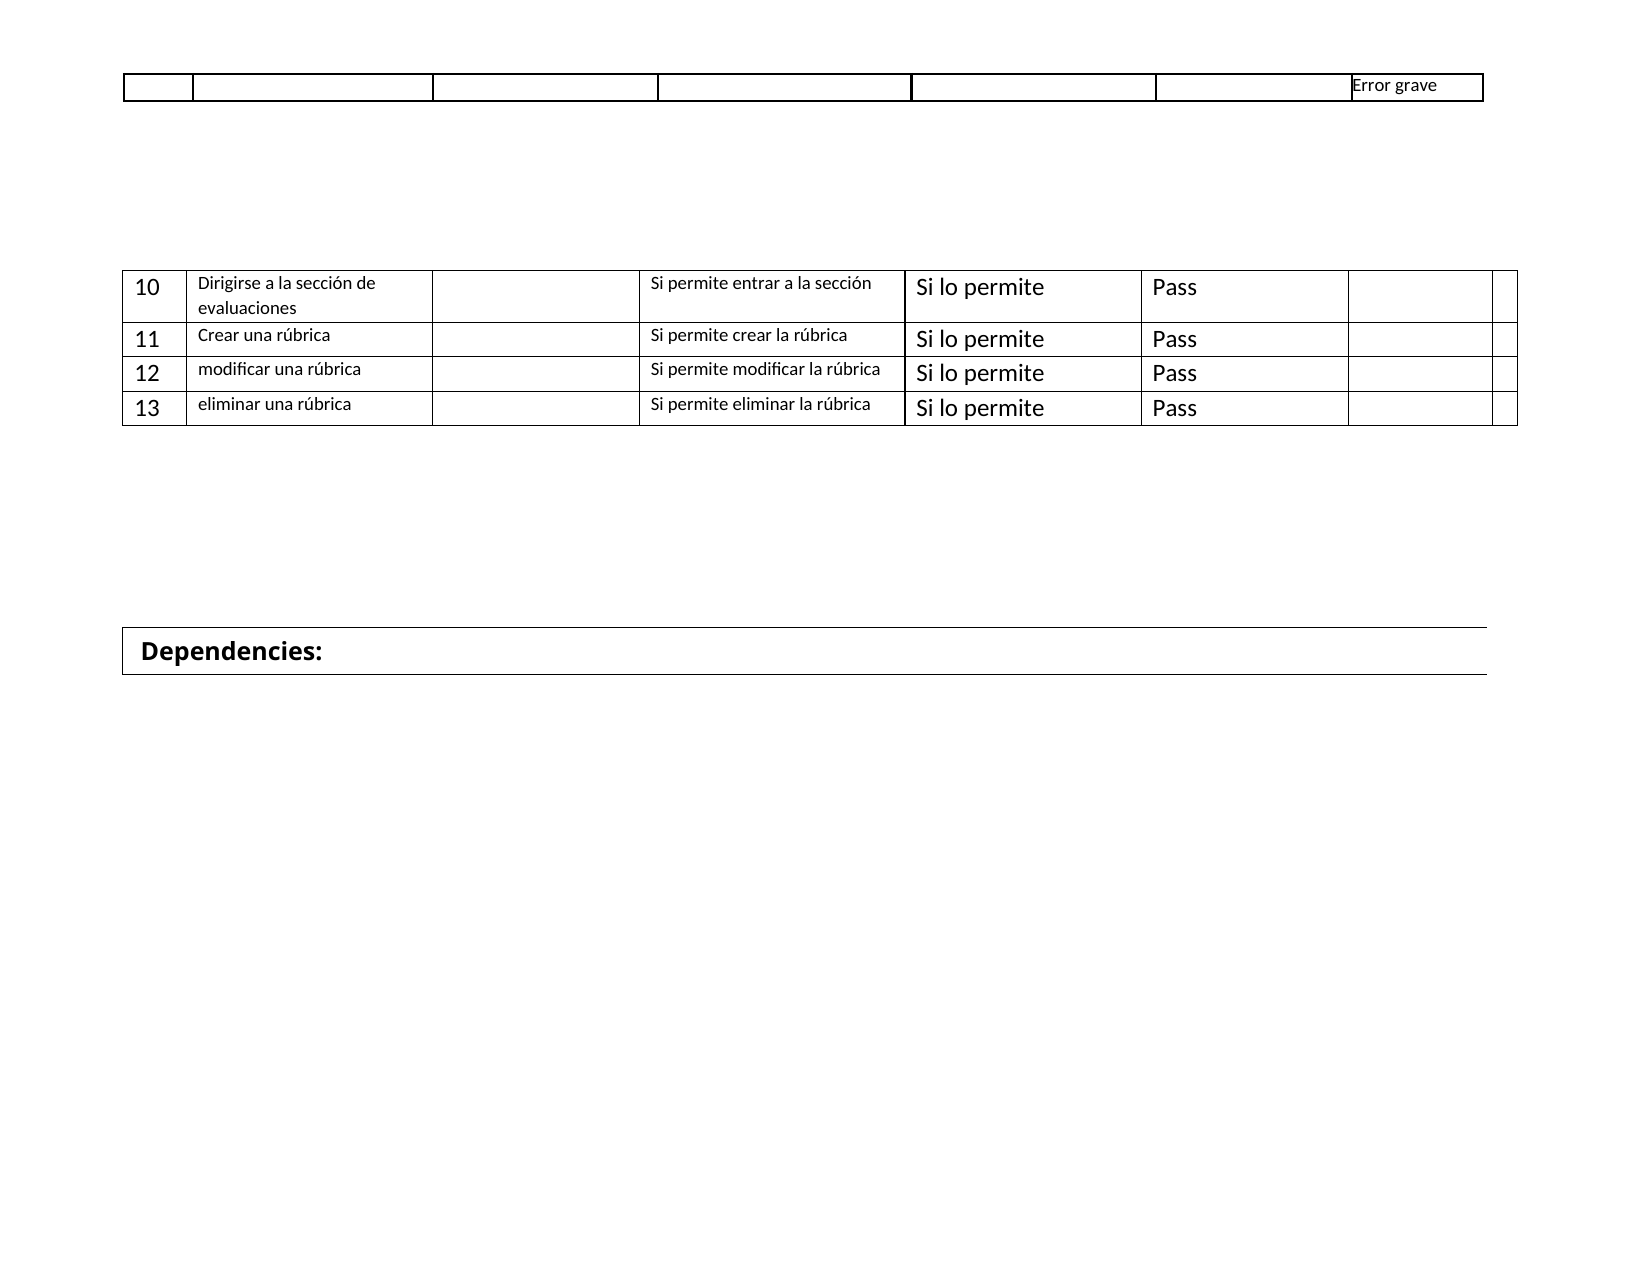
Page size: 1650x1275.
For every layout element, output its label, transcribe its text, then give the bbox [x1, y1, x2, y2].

table_cell [434, 75, 657, 100]
table_cell Si permite modificar la rúbrica [640, 357, 904, 391]
table_cell Si lo permite [906, 357, 1141, 391]
table_cell Pass [1142, 357, 1348, 391]
table_cell Si lo permite [906, 323, 1141, 356]
table_cell [1349, 323, 1492, 356]
table_cell Error grave [1353, 75, 1482, 100]
table_cell [125, 75, 192, 100]
table_header 10 [123, 271, 186, 322]
table_cell Si lo permite [906, 392, 1141, 425]
table_cell [659, 75, 910, 100]
table_cell 12 [123, 357, 186, 391]
table_cell Si permite eliminar la rúbrica [640, 392, 904, 425]
table_cell eliminar una rúbrica [187, 392, 432, 425]
table_cell Pass [1142, 392, 1348, 425]
table_header Dependencies: [123, 628, 1487, 674]
table_header Si lo permite [906, 271, 1141, 322]
table_cell [433, 357, 639, 391]
table_header Pass [1142, 271, 1348, 322]
table_header [1493, 271, 1517, 322]
table_cell [433, 392, 639, 425]
table_cell [1493, 357, 1517, 391]
table_cell [1493, 392, 1517, 425]
table_cell [1157, 75, 1351, 100]
table_cell modificar una rúbrica [187, 357, 432, 391]
table_header [433, 271, 639, 322]
table_cell 11 [123, 323, 186, 356]
table_cell Pass [1142, 323, 1348, 356]
table_cell Si permite crear la rúbrica [640, 323, 904, 356]
table_cell [433, 323, 639, 356]
table_cell [194, 75, 432, 100]
table_cell [1493, 323, 1517, 356]
table_header Dirigirse a la sección de evaluaciones [187, 271, 432, 322]
table_cell [1349, 357, 1492, 391]
table_cell 13 [123, 392, 186, 425]
table_header [1349, 271, 1492, 322]
table_cell [1349, 392, 1492, 425]
table_cell [913, 75, 1155, 100]
table_header Si permite entrar a la sección [640, 271, 904, 322]
table_cell Crear una rúbrica [187, 323, 432, 356]
